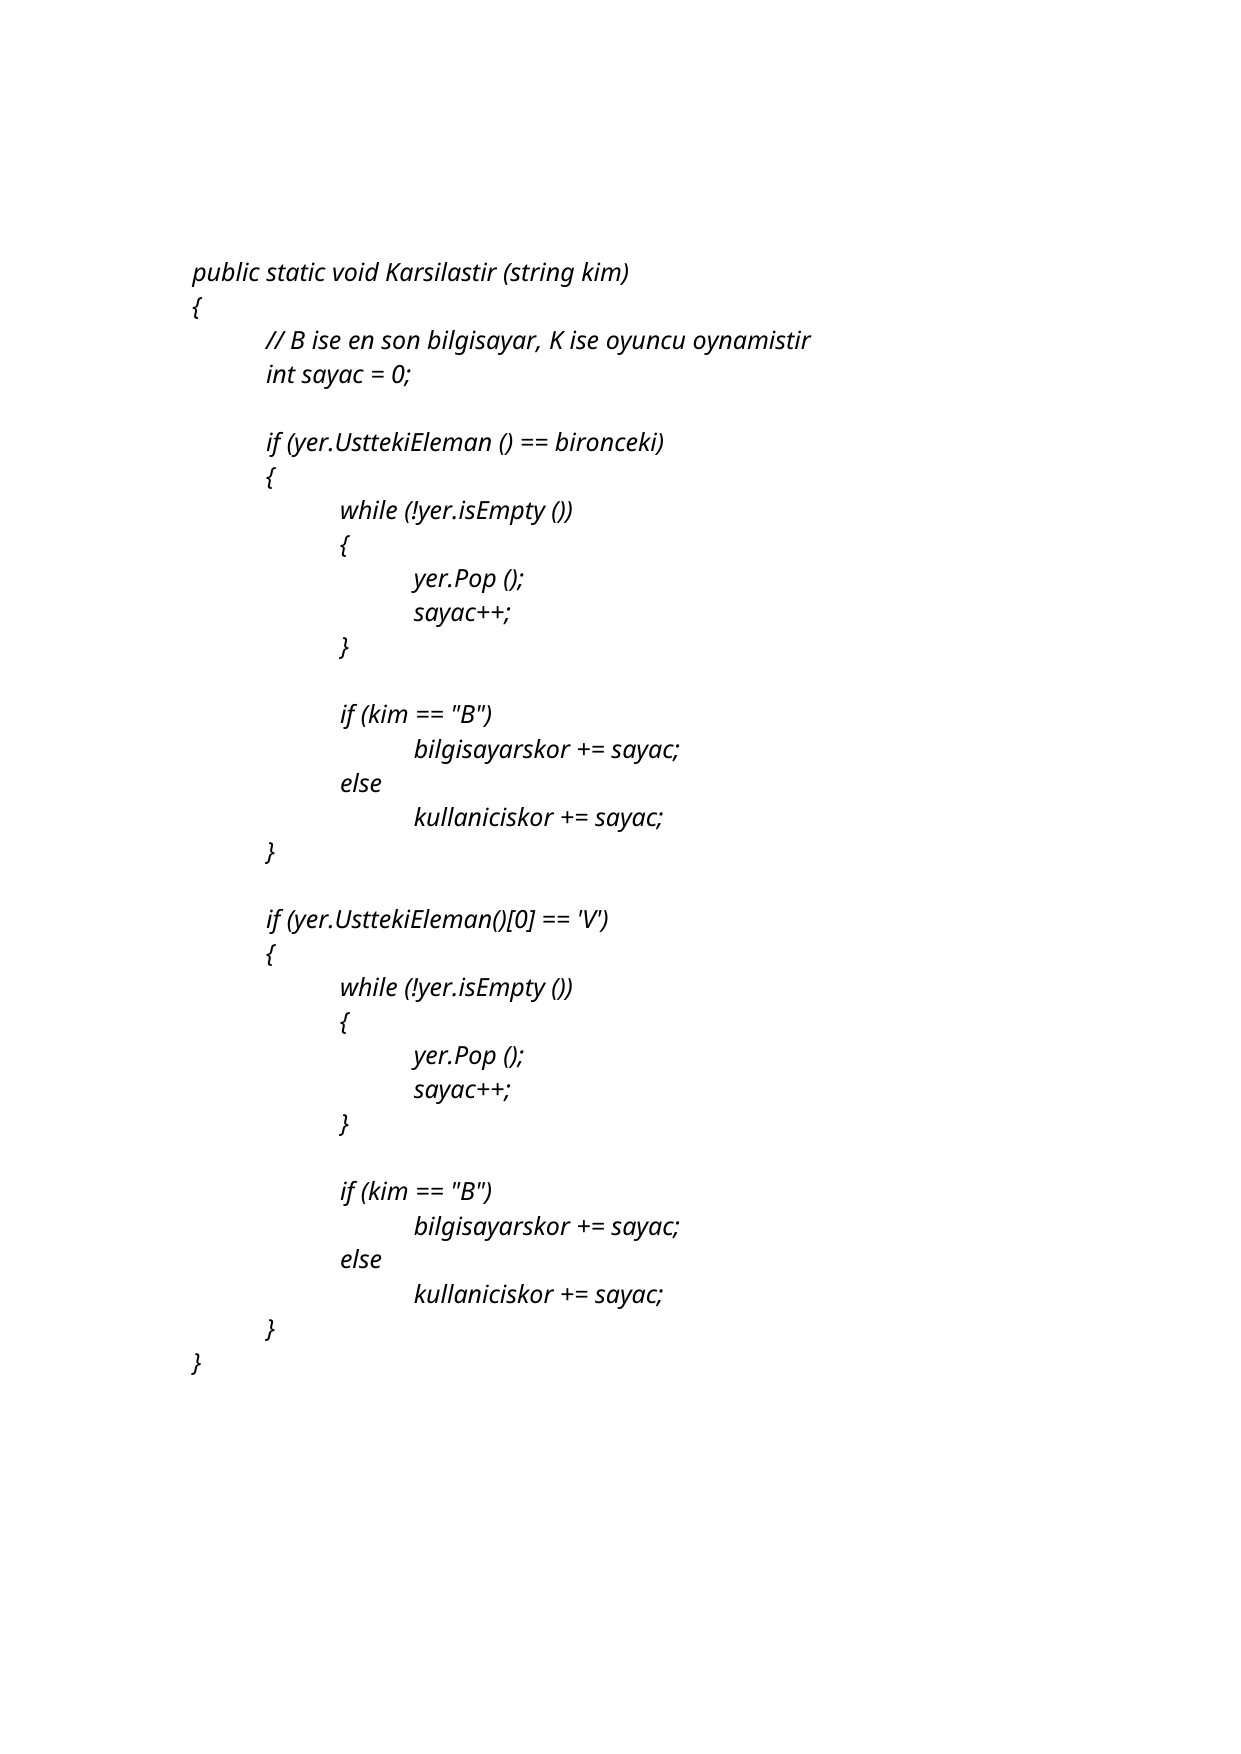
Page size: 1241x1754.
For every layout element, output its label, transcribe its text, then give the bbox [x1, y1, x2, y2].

text kullaniciskor += sayac; [118, 799, 1122, 833]
text if (kim == "B") [118, 1174, 1122, 1208]
text while (!yer.isEmpty ()) [118, 493, 1122, 527]
text kullaniciskor += sayac; [118, 1276, 1122, 1310]
text { [118, 527, 1122, 561]
text } [118, 1106, 1122, 1140]
text } [118, 629, 1122, 663]
text yer.Pop (); [118, 561, 1122, 595]
text sayac++; [118, 595, 1122, 629]
text } [118, 1310, 1122, 1344]
text bilgisayarskor += sayac; [118, 731, 1122, 765]
text // B ise en son bilgisayar, K ise oyuncu oynamistir [118, 322, 1122, 357]
text public static void Karsilastir (string kim) [118, 254, 1122, 288]
text while (!yer.isEmpty ()) [118, 970, 1122, 1004]
text { [118, 936, 1122, 970]
text } [118, 1344, 1122, 1378]
text int sayac = 0; [118, 357, 1122, 391]
text { [118, 288, 1122, 322]
text else [118, 1242, 1122, 1276]
text sayac++; [118, 1072, 1122, 1106]
text bilgisayarskor += sayac; [118, 1208, 1122, 1242]
text if (yer.UsttekiEleman()[0] == 'V') [118, 902, 1122, 936]
text else [118, 765, 1122, 799]
text yer.Pop (); [118, 1038, 1122, 1072]
text } [118, 833, 1122, 867]
text { [118, 1004, 1122, 1038]
text { [118, 459, 1122, 493]
text if (kim == "B") [118, 697, 1122, 731]
text if (yer.UsttekiEleman () == bironceki) [118, 425, 1122, 459]
